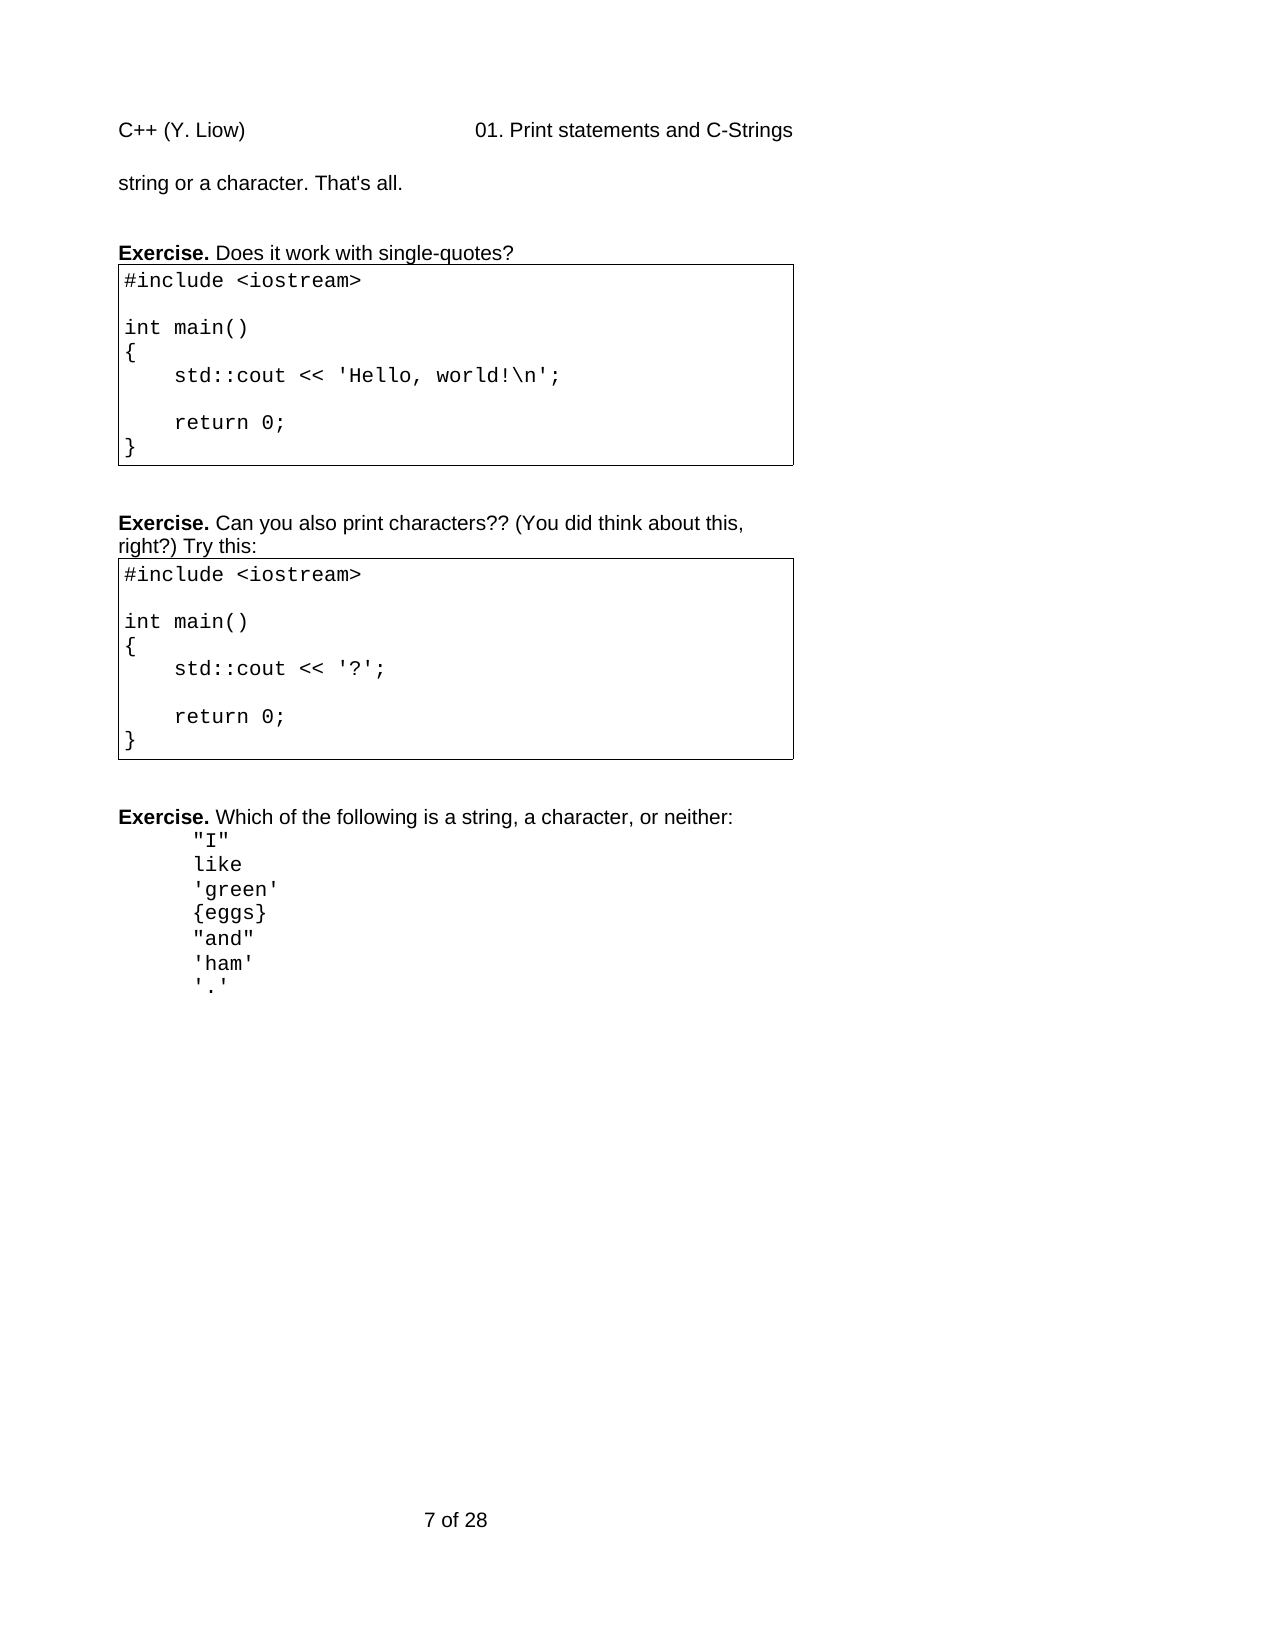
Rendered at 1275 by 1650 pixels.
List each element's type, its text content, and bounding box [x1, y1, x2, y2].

table_header #include <iostream> int main() { std::cout << '?'; return 0; } [119, 559, 793, 759]
text Exercise. Can you also print characters?? (You did think about this, right?) Try this: [118, 512, 793, 558]
text "and" [118, 926, 793, 951]
text {eggs} [118, 902, 793, 926]
table_header #include <iostream> int main() { std::cout << 'Hello, world!\n'; return 0; } [119, 265, 793, 465]
text "I" [118, 828, 793, 854]
text Exercise. Which of the following is a string, a character, or neither: [118, 805, 793, 828]
text like [118, 854, 793, 877]
text Exercise. Does it work with single-quotes? [118, 241, 793, 264]
text 'ham' [118, 951, 793, 976]
text string or a character. That's all. [118, 171, 793, 194]
text '.' [118, 976, 793, 1000]
text 'green' [118, 877, 793, 902]
